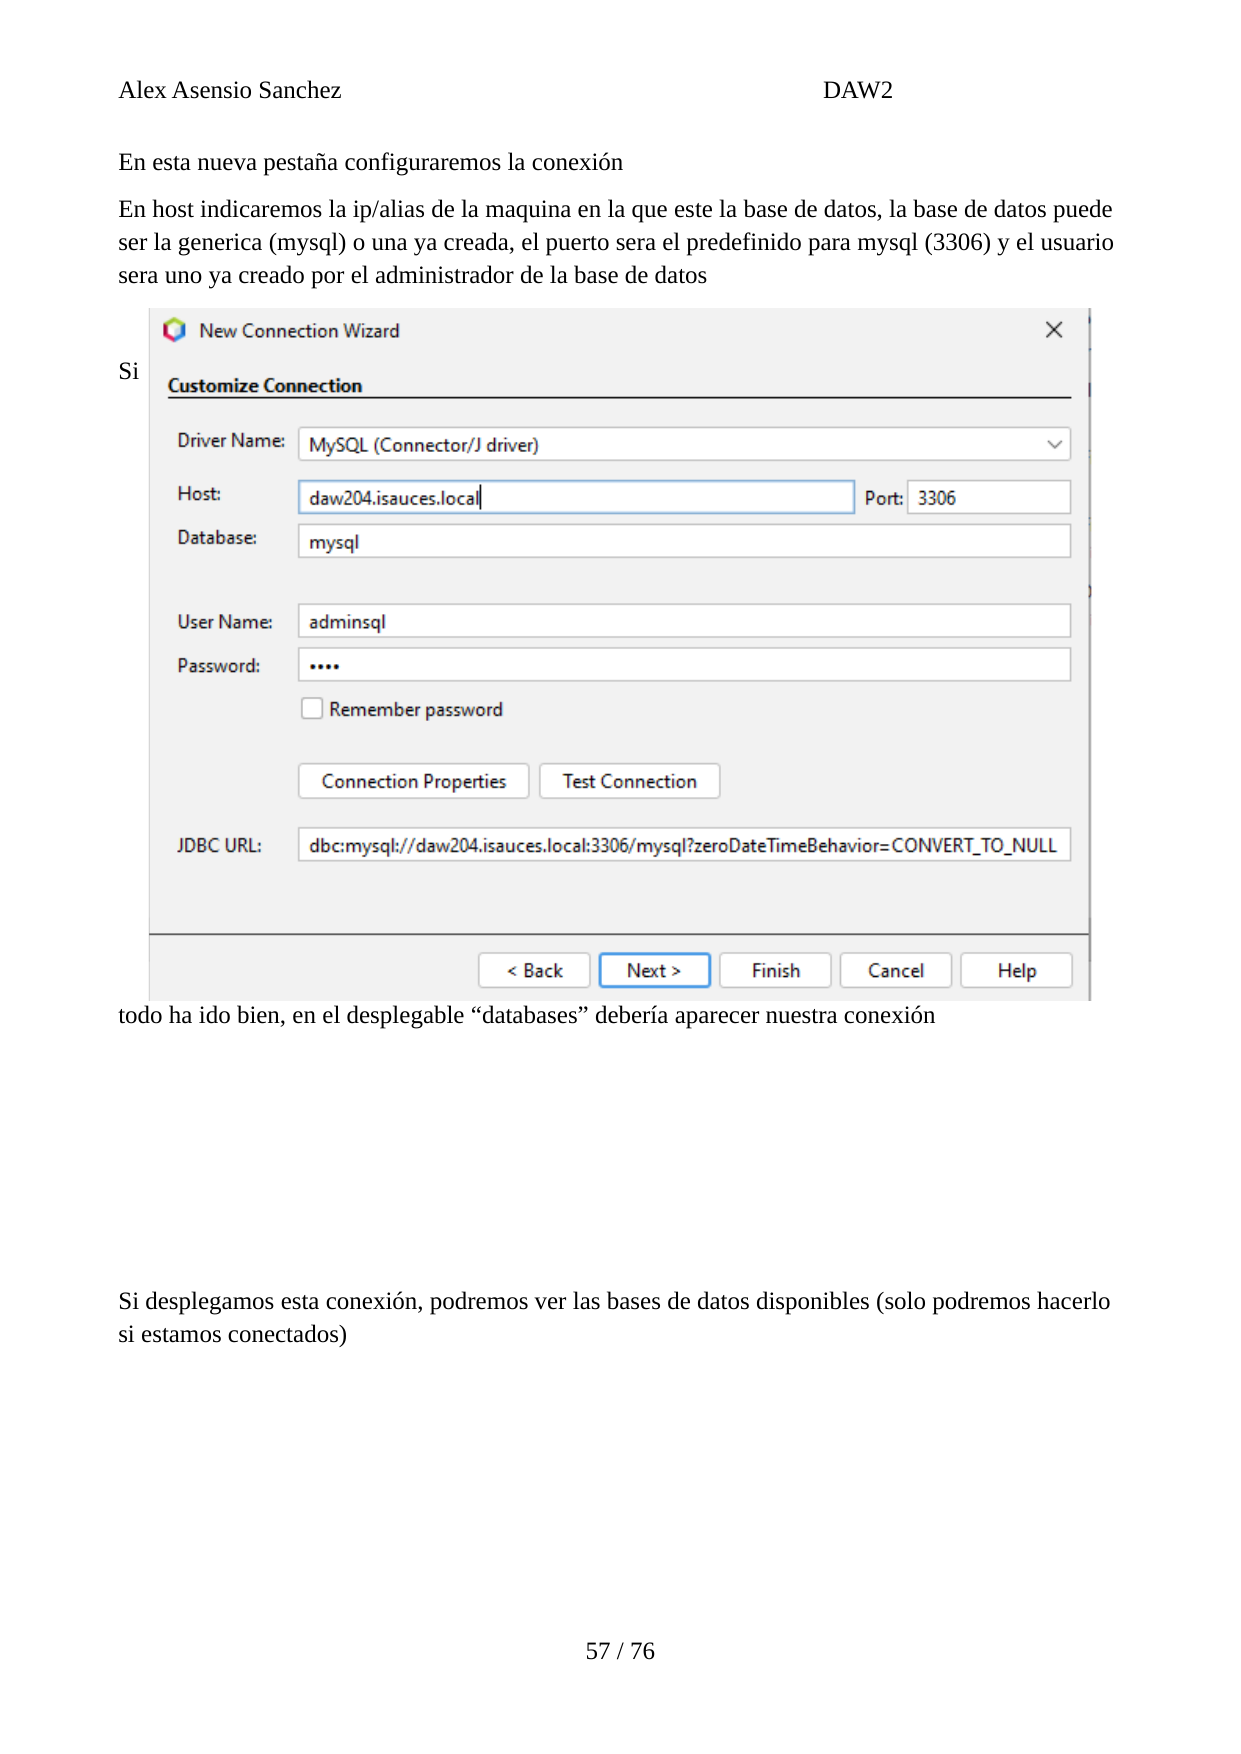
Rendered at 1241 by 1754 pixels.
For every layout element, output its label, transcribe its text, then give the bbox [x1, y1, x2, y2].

picture [148, 308, 1092, 1001]
text En esta nueva pestaña configuraremos la conexión [118, 147, 1122, 176]
text Si desplegamos esta conexión, podremos ver las bases de datos disponibles (solo podremos hacerlo si estamos conectados) [118, 1286, 1122, 1348]
text En host indicaremos la ip/alias de la maquina en la que este la base de datos, la base de datos puede ser la generica (mysql) o una ya creada, el puerto sera el predefinido para mysql (3306) y el usuario sera uno ya creado por el administrador de la base de datos [118, 194, 1122, 289]
text Si todo ha ido bien, en el desplegable “databases” debería aparecer nuestra conexión [118, 356, 1122, 1029]
